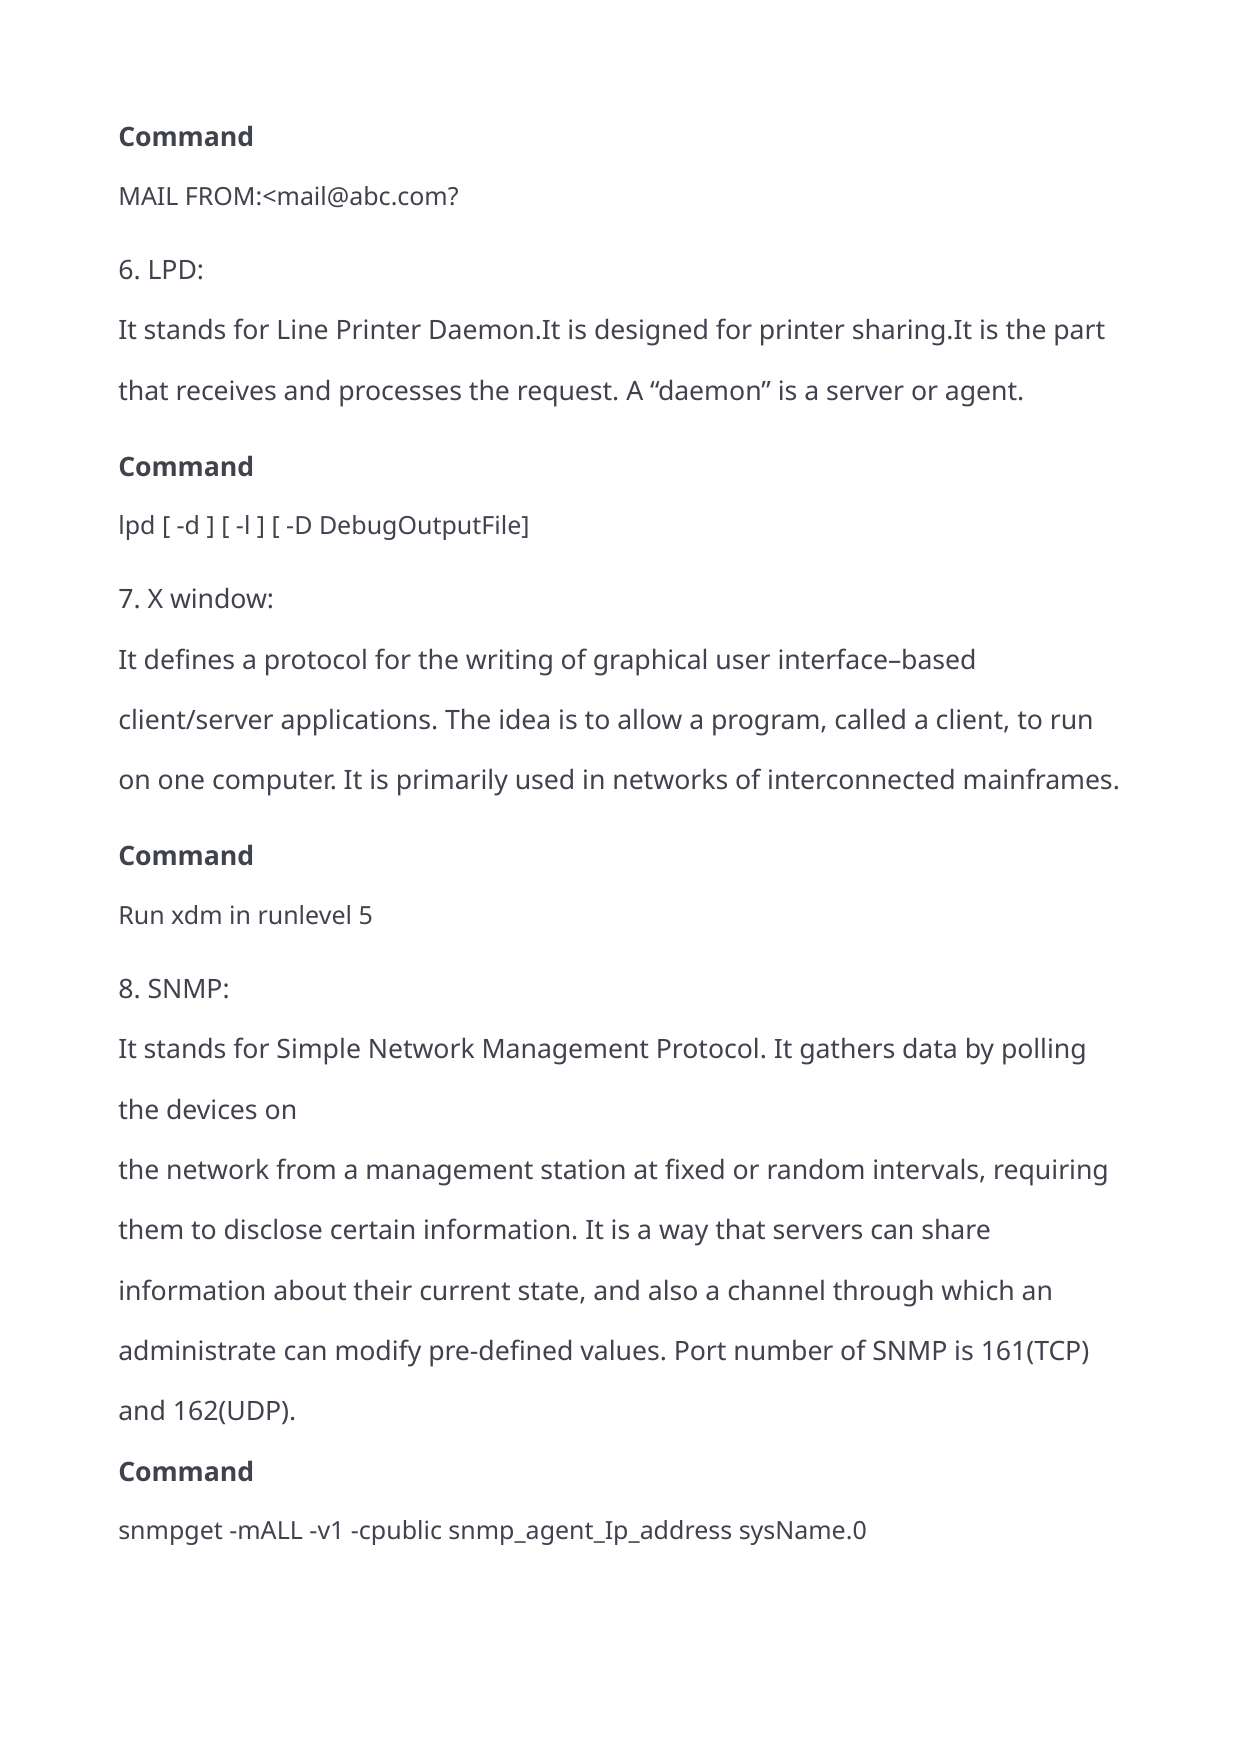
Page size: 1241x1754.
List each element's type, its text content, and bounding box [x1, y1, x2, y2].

text Command [118, 118, 1122, 154]
subtitle 7. X window: [118, 580, 1122, 616]
text MAIL FROM:<mail@abc.com? [118, 178, 1122, 212]
text Command [118, 837, 1122, 873]
text lpd [ -d ] [ -l ] [ -D DebugOutputFile] [118, 508, 1122, 542]
subtitle 8. SNMP: [118, 970, 1122, 1006]
subtitle 6. LPD: [118, 251, 1122, 287]
text It defines a protocol for the writing of graphical user interface–based client/server applications. The idea is to allow a program, called a client, to run on one computer. It is primarily used in networks of interconnected mainframes. [118, 641, 1122, 797]
text It stands for Simple Network Management Protocol. It gathers data by polling the devices on the network from a management station at fixed or random intervals, requiring them to disclose certain information. It is a way that servers can share information about their current state, and also a channel through which an administrate can modify pre-defined values. Port number of SNMP is 161(TCP) and 162(UDP). Command [118, 1030, 1122, 1489]
text Command [118, 447, 1122, 484]
text It stands for Line Printer Daemon.It is designed for printer sharing.It is the part that receives and processes the request. A “daemon” is a server or agent. [118, 311, 1122, 408]
text snmpget -mALL -v1 -cpublic snmp_agent_Ip_address sysName.0 [118, 1513, 1122, 1547]
text Run xdm in runlevel 5 [118, 897, 1122, 932]
